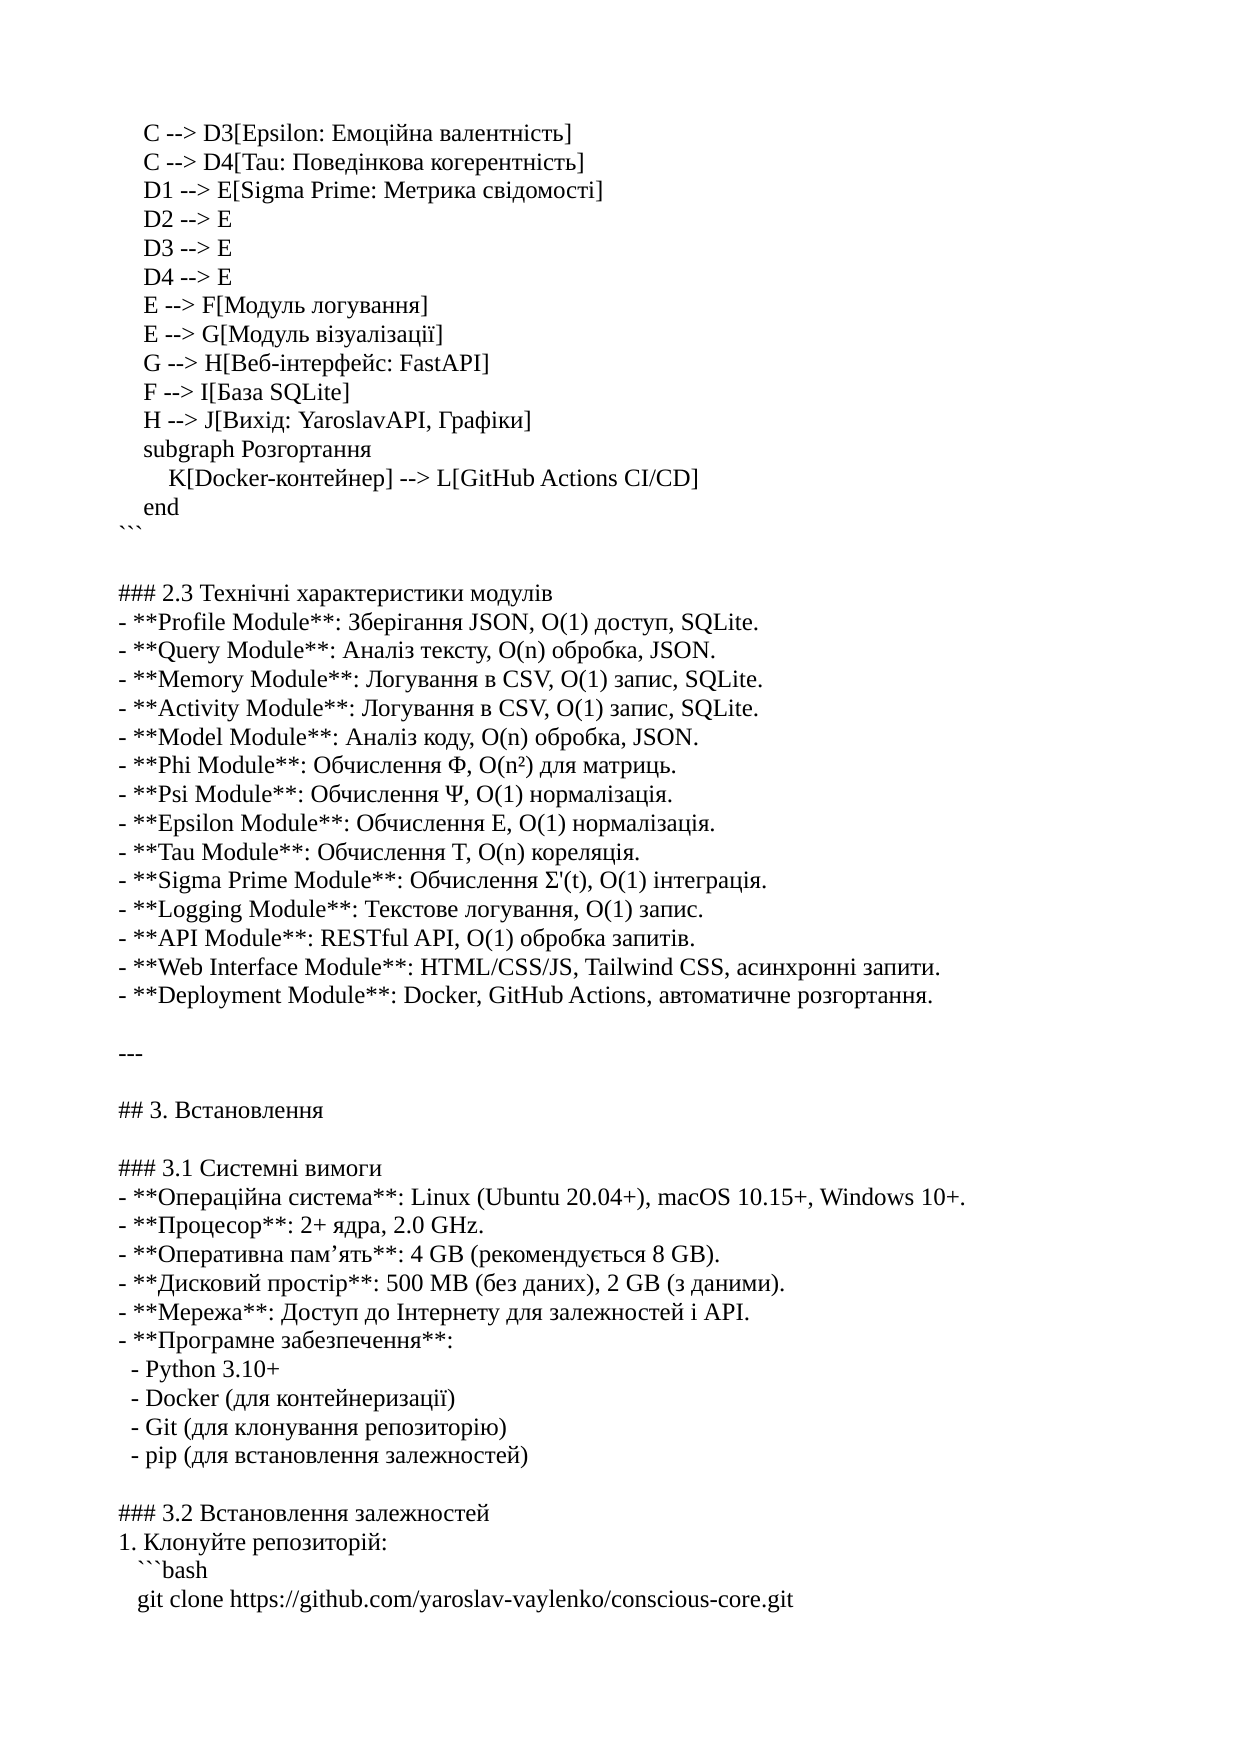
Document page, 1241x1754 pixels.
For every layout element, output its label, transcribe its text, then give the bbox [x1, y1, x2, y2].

text D3 --> E [118, 233, 1122, 262]
text ```bash [118, 1556, 1122, 1584]
text E --> F[Модуль логування] [118, 291, 1122, 319]
text C --> D4[Tau: Поведінкова когерентність] [118, 147, 1122, 176]
text - **Epsilon Module**: Обчислення Ε, O(1) нормалізація. [118, 808, 1122, 837]
text G --> H[Веб-інтерфейс: FastAPI] [118, 348, 1122, 377]
text - **Web Interface Module**: HTML/CSS/JS, Tailwind CSS, асинхронні запити. [118, 952, 1122, 981]
text - Docker (для контейнеризації) [118, 1383, 1122, 1412]
text - **Profile Module**: Зберігання JSON, O(1) доступ, SQLite. [118, 607, 1122, 636]
text - **Процесор**: 2+ ядра, 2.0 GHz. [118, 1211, 1122, 1239]
text - **API Module**: RESTful API, O(1) обробка запитів. [118, 923, 1122, 952]
text D1 --> E[Sigma Prime: Метрика свідомості] [118, 176, 1122, 204]
text - **Model Module**: Аналіз коду, O(n) обробка, JSON. [118, 722, 1122, 751]
text - **Мережа**: Доступ до Інтернету для залежностей і API. [118, 1297, 1122, 1326]
text - Python 3.10+ [118, 1354, 1122, 1383]
text - **Оперативна пам’ять**: 4 GB (рекомендується 8 GB). [118, 1239, 1122, 1268]
text - **Tau Module**: Обчислення Τ, O(n) кореляція. [118, 837, 1122, 866]
text ### 3.2 Встановлення залежностей [118, 1498, 1122, 1527]
text ### 2.3 Технічні характеристики модулів [118, 578, 1122, 607]
text end [118, 492, 1122, 521]
text D2 --> E [118, 204, 1122, 233]
text ``` [118, 521, 1122, 549]
text D4 --> E [118, 262, 1122, 291]
text - **Дисковий простір**: 500 MB (без даних), 2 GB (з даними). [118, 1268, 1122, 1297]
text - Git (для клонування репозиторію) [118, 1412, 1122, 1441]
text - **Програмне забезпечення**: [118, 1326, 1122, 1354]
text - **Logging Module**: Текстове логування, O(1) запис. [118, 894, 1122, 923]
text H --> J[Вихід: YaroslavAPI, Графіки] [118, 406, 1122, 434]
text 1. Клонуйте репозиторій: [118, 1527, 1122, 1556]
text ### 3.1 Системні вимоги [118, 1153, 1122, 1182]
text K[Docker-контейнер] --> L[GitHub Actions CI/CD] [118, 463, 1122, 492]
text - **Phi Module**: Обчислення Φ, O(n²) для матриць. [118, 751, 1122, 779]
text - **Query Module**: Аналіз тексту, O(n) обробка, JSON. [118, 636, 1122, 664]
text F --> I[База SQLite] [118, 377, 1122, 406]
text - **Операційна система**: Linux (Ubuntu 20.04+), macOS 10.15+, Windows 10+. [118, 1182, 1122, 1211]
text - **Memory Module**: Логування в CSV, O(1) запис, SQLite. [118, 664, 1122, 693]
text - **Activity Module**: Логування в CSV, O(1) запис, SQLite. [118, 693, 1122, 722]
text - **Deployment Module**: Docker, GitHub Actions, автоматичне розгортання. [118, 981, 1122, 1009]
text E --> G[Модуль візуалізації] [118, 319, 1122, 348]
text --- [118, 1038, 1122, 1067]
text ## 3. Встановлення [118, 1096, 1122, 1124]
text subgraph Розгортання [118, 434, 1122, 463]
text - **Psi Module**: Обчислення Ψ, O(1) нормалізація. [118, 779, 1122, 808]
text git clone https://github.com/yaroslav-vaylenko/conscious-core.git [118, 1584, 1122, 1613]
text - pip (для встановлення залежностей) [118, 1441, 1122, 1469]
text - **Sigma Prime Module**: Обчислення Σ'(t), O(1) інтеграція. [118, 866, 1122, 894]
text C --> D3[Epsilon: Емоційна валентність] [118, 118, 1122, 147]
